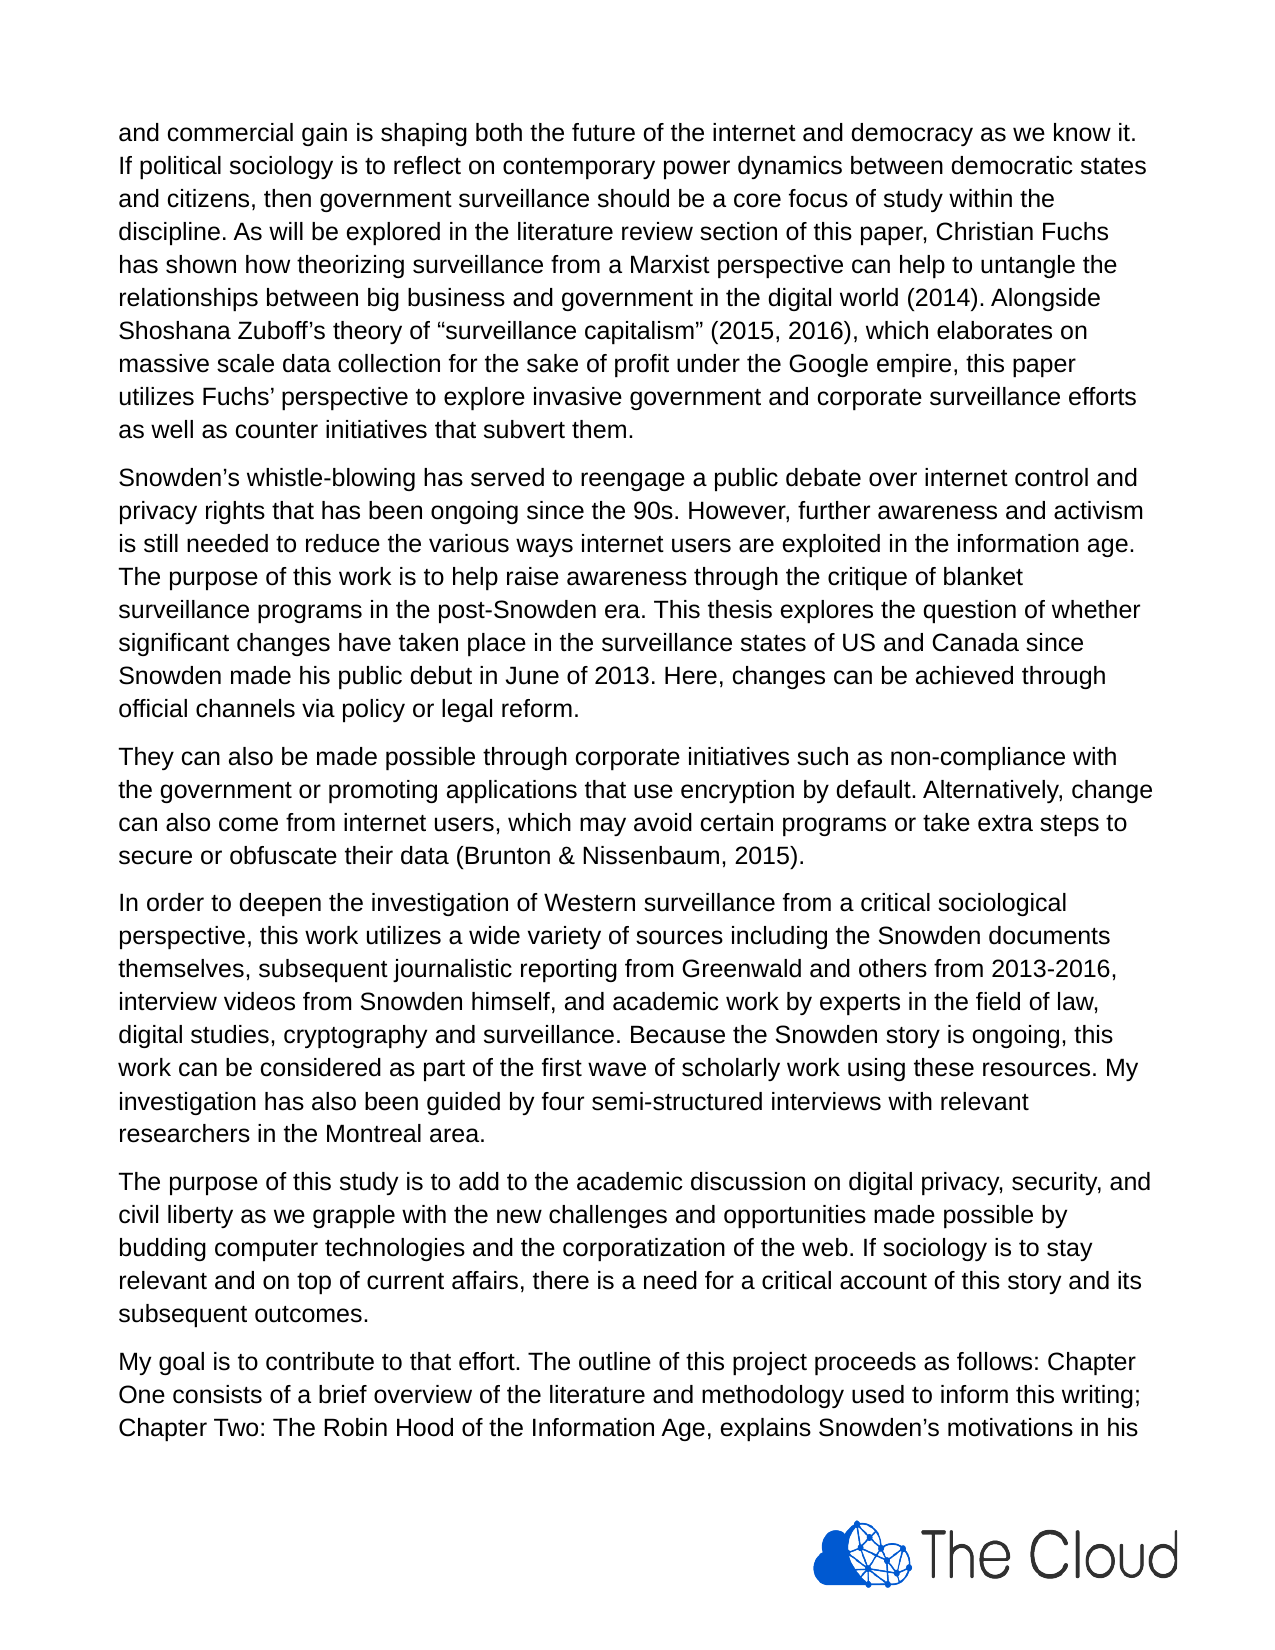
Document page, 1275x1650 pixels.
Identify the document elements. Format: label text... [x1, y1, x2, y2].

text and commercial gain is shaping both the future of the internet and democracy as we know it. If political sociology is to reflect on contemporary power dynamics between democratic states and citizens, then government surveillance should be a core focus of study within the discipline. As will be explored in the literature review section of this paper, Christian Fuchs has shown how theorizing surveillance from a Marxist perspective can help to untangle the relationships between big business and government in the digital world (2014). Alongside Shoshana Zuboff’s theory of “surveillance capitalism” (2015, 2016), which elaborates on massive scale data collection for the sake of profit under the Google empire, this paper utilizes Fuchs’ perspective to explore invasive government and corporate surveillance efforts as well as counter initiatives that subvert them. [118, 118, 1157, 444]
text Snowden’s whistle-blowing has served to reengage a public debate over internet control and privacy rights that has been ongoing since the 90s. However, further awareness and activism is still needed to reduce the various ways internet users are exploited in the information age. The purpose of this work is to help raise awareness through the critique of blanket surveillance programs in the post-Snowden era. This thesis explores the question of whether significant changes have taken place in the surveillance states of US and Canada since Snowden made his public debut in June of 2013. Here, changes can be achieved through official channels via policy or legal reform. [118, 463, 1157, 723]
text In order to deepen the investigation of Western surveillance from a critical sociological perspective, this work utilizes a wide variety of sources including the Snowden documents themselves, subsequent journalistic reporting from Greenwald and others from 2013-2016, interview videos from Snowden himself, and academic work by experts in the field of law, digital studies, cryptography and surveillance. Because the Snowden story is ongoing, this work can be considered as part of the first wave of scholarly work using these resources. My investigation has also been guided by four semi-structured interviews with relevant researchers in the Montreal area. [118, 888, 1157, 1148]
picture [813, 1520, 1178, 1588]
text My goal is to contribute to that effort. The outline of this project proceeds as follows: Chapter One consists of a brief overview of the literature and methodology used to inform this writing; Chapter Two: The Robin Hood of the Information Age, explains Snowden’s motivations in his [118, 1347, 1157, 1442]
text They can also be made possible through corporate initiatives such as non-compliance with the government or promoting applications that use encryption by default. Alternatively, change can also come from internet users, which may avoid certain programs or take extra steps to secure or obfuscate their data (Brunton & Nissenbaum, 2015). [118, 742, 1157, 869]
text The purpose of this study is to add to the academic discussion on digital privacy, security, and civil liberty as we grapple with the new challenges and opportunities made possible by budding computer technologies and the corporatization of the web. If sociology is to stay relevant and on top of current affairs, there is a need for a critical account of this story and its subsequent outcomes. [118, 1167, 1157, 1328]
